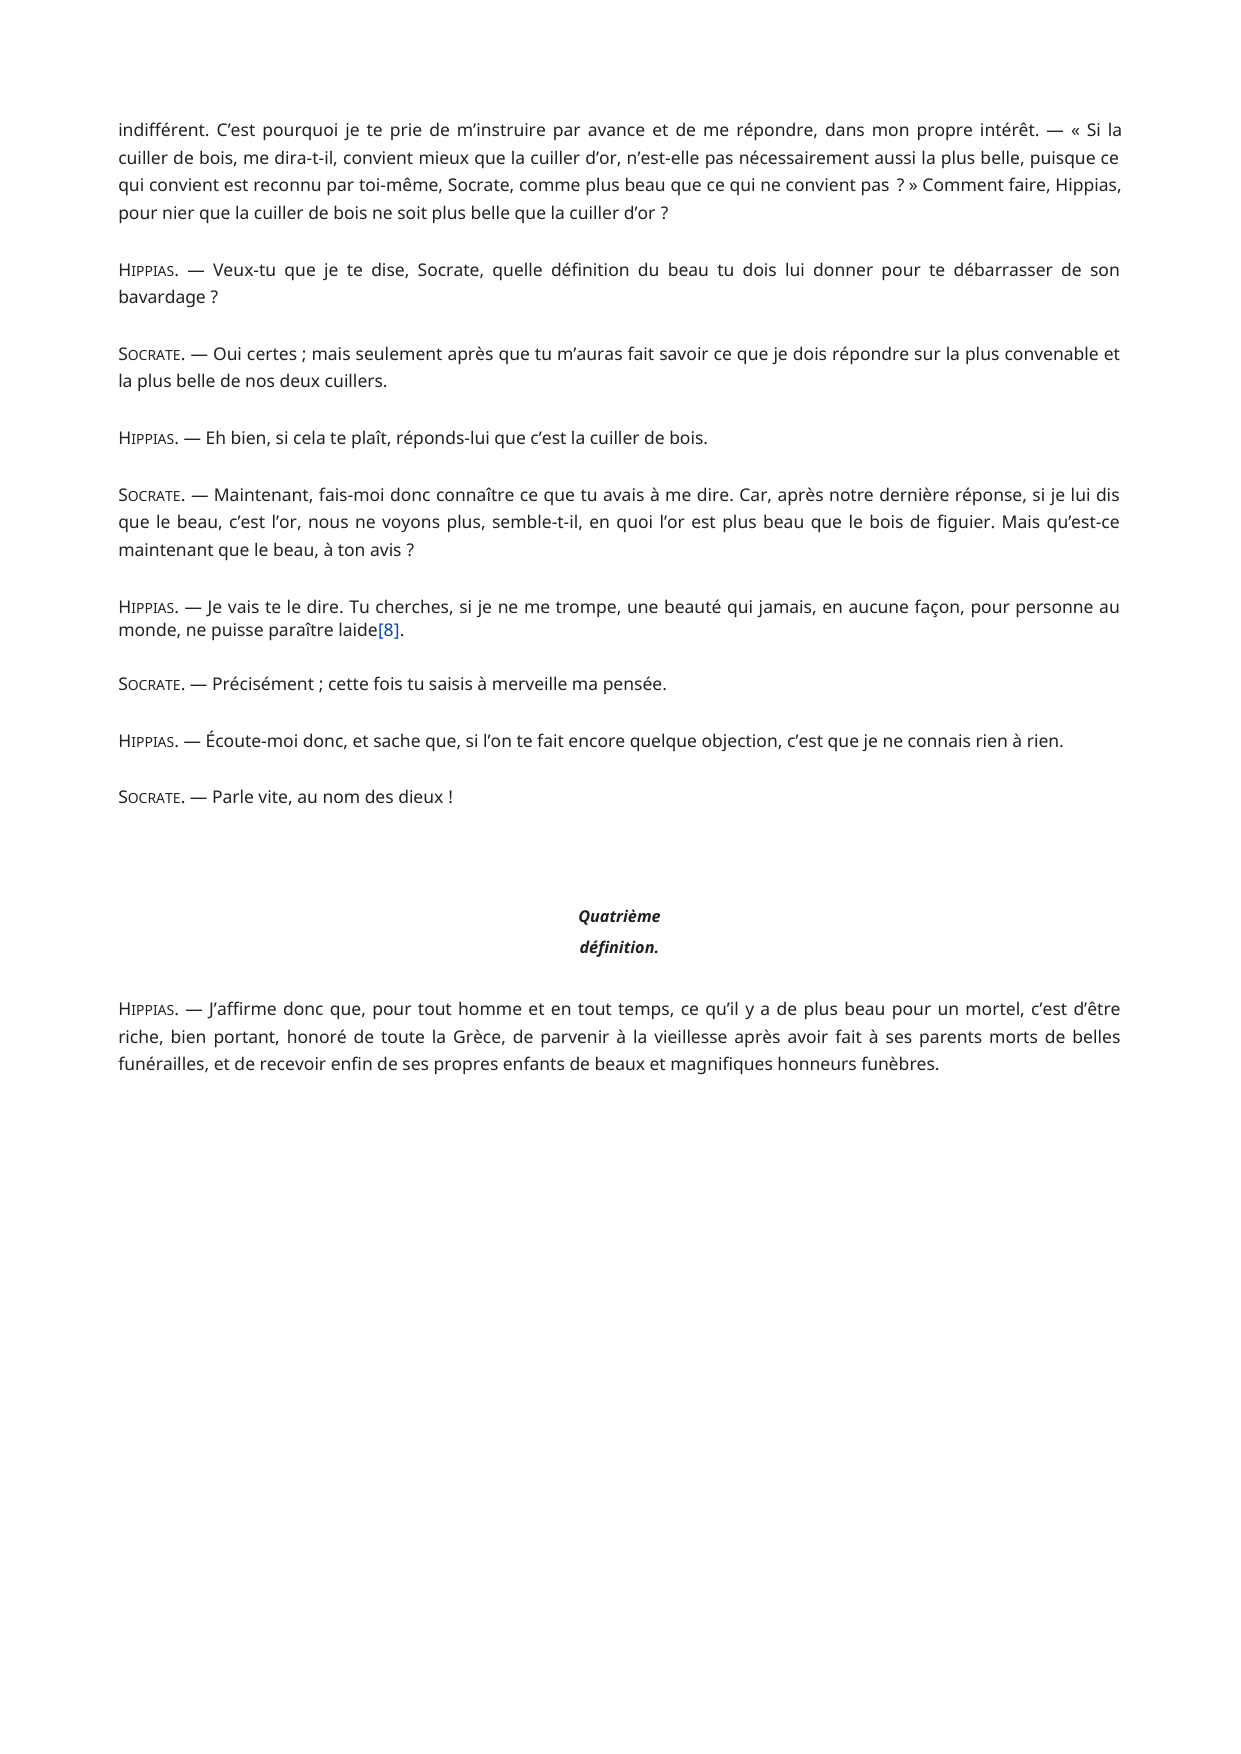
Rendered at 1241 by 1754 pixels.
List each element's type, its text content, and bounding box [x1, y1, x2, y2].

text indifférent. C’est pourquoi je te prie de m’instruire par avance et de me répondre, dans mon propre intérêt. — « Si la cuiller de bois, me dira-t-il, convient mieux que la cuiller d’or, n’est-elle pas nécessairement aussi la plus belle, puisque ce qui convient est reconnu par toi-même, Socrate, comme plus beau que ce qui ne convient pas ? » Comment faire, Hippias, pour nier que la cuiller de bois ne soit plus belle que la cuiller d’or ? [118, 118, 1122, 224]
text Socrate. — Parle vite, au nom des dieux ! [118, 785, 1122, 809]
text Hippias. — Veux-tu que je te dise, Socrate, quelle définition du beau tu dois lui donner pour te débarrasser de son bavardage ? [118, 257, 1122, 308]
text Hippias. — J’affirme donc que, pour tout homme et en tout temps, ce qu’il y a de plus beau pour un mortel, c’est d’être riche, bien portant, honoré de toute la Grèce, de parvenir à la vieillesse après avoir fait à ses parents morts de belles funérailles, et de recevoir enfin de ses propres enfants de beaux et magnifiques honneurs funèbres. [118, 997, 1122, 1076]
text Socrate. — Précisément ; cette fois tu saisis à merveille ma pensée. [118, 671, 1122, 695]
text Hippias. — Écoute-moi donc, et sache que, si l’on te fait encore quelque objection, c’est que je ne connais rien à rien. [118, 728, 1122, 752]
text Hippias. — Je vais te le dire. Tu cherches, si je ne me trompe, une beauté qui jamais, en aucune façon, pour personne au monde, ne puisse paraître laide[8]. [118, 594, 1122, 642]
text Hippias. — Eh bien, si cela te plaît, réponds-lui que c’est la cuiller de bois. [118, 426, 1122, 449]
text Socrate. — Maintenant, fais-moi donc connaître ce que tu avais à me dire. Car, après notre dernière réponse, si je lui dis que le beau, c’est l’or, nous ne voyons plus, semble-t-il, en quoi l’or est plus beau que le bois de figuier. Mais qu’est-ce maintenant que le beau, à ton avis ? [118, 483, 1122, 561]
text Socrate. — Oui certes ; mais seulement après que tu m’auras fait savoir ce que je dois répondre sur la plus convenable et la plus belle de nos deux cuillers. [118, 341, 1122, 393]
text Quatrième définition. [118, 904, 1122, 958]
